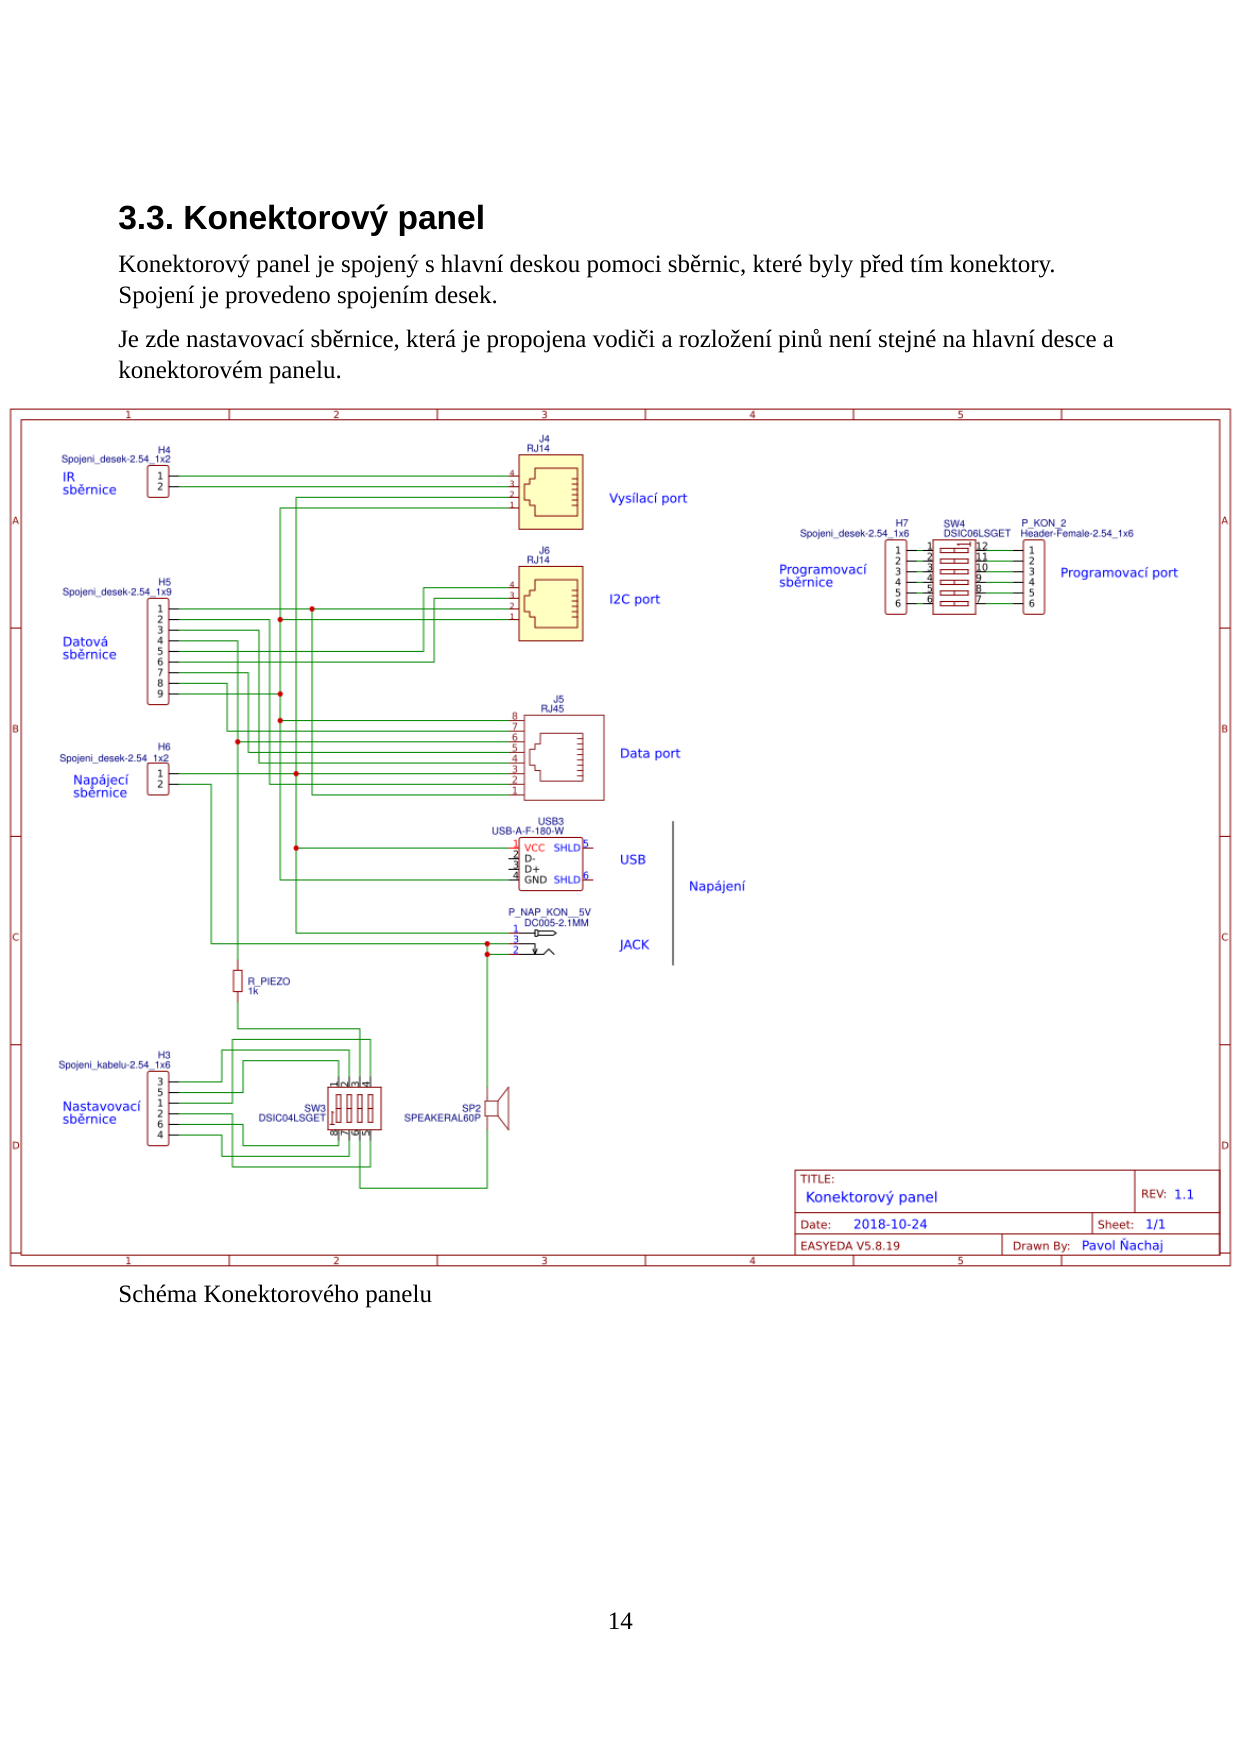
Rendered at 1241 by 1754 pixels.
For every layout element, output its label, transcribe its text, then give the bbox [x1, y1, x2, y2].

text Schéma Konektorového panelu [118, 1277, 1122, 1308]
text Je zde nastavovací sběrnice, která je propojena vodiči a rozložení pinů není stejné na hlavní desce a konektorovém panelu. [118, 324, 1122, 384]
picture [0, 398, 1241, 1277]
text Konektorový panel je spojený s hlavní deskou pomoci sběrnic, které byly před tím konektory. Spojení je provedeno spojením desek. [118, 249, 1122, 309]
subtitle 3.3. Konektorový panel [118, 198, 1122, 237]
